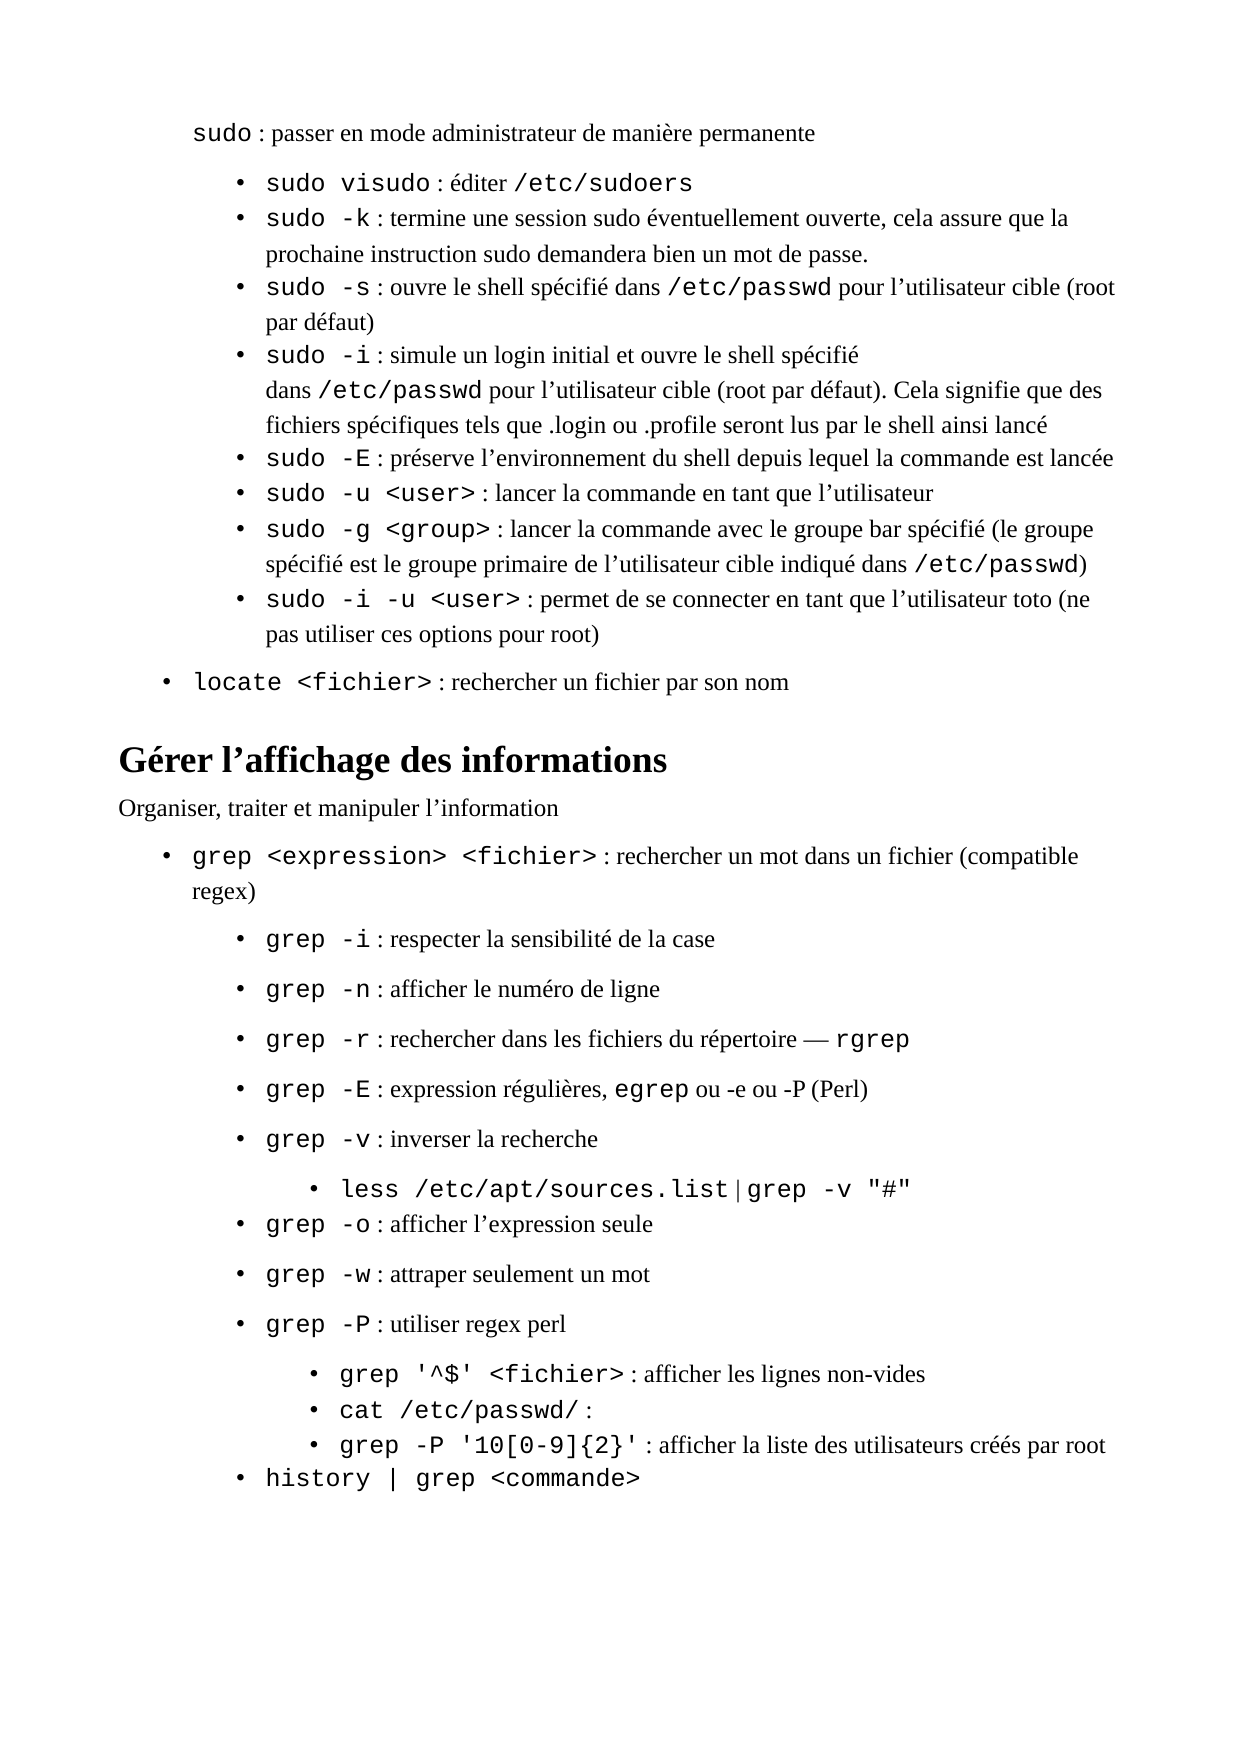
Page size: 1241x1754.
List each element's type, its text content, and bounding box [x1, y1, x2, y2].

list sudo visudo : éditer /etc/sudoers [236, 168, 1122, 199]
list grep -E : expression régulières, egrep ou -e ou -P (Perl) [236, 1074, 1122, 1105]
list grep -i : respecter la sensibilité de la case [236, 924, 1122, 955]
list less /etc/apt/sources.list | grep -v "#" [309, 1174, 1122, 1205]
list sudo -k : termine une session sudo éventuellement ouverte, cela assure que la prochaine instruction sudo demandera bien un mot de passe. [236, 203, 1122, 267]
subtitle Gérer l’affichage des informations [118, 738, 1122, 781]
list grep -P : utiliser regex perl [236, 1309, 1122, 1340]
list grep -P '10[0-9]{2}' : afficher la liste des utilisateurs créés par root [309, 1430, 1122, 1461]
list sudo -i : simule un login initial et ouvre le shell spécifié dans /etc/passwd pour l’utilisateur cible (root par défaut). Cela signifie que des fichiers spécifiques tels que .login ou .profile seront lus par le shell ainsi lancé [236, 340, 1122, 439]
list grep -v : inverser la recherche [236, 1124, 1122, 1155]
list locate <fichier> : rechercher un fichier par son nom [162, 667, 1122, 698]
list grep -n : afficher le numéro de ligne [236, 974, 1122, 1005]
list history | grep <commande> [236, 1466, 1122, 1494]
list grep -o : afficher l’expression seule [236, 1209, 1122, 1240]
list sudo -i -u <user> : permet de se connecter en tant que l’utilisateur toto (ne pas utiliser ces options pour root) [236, 584, 1122, 648]
list sudo -u <user> : lancer la commande en tant que l’utilisateur [236, 478, 1122, 509]
list sudo -E : préserve l’environnement du shell depuis lequel la commande est lancée [236, 443, 1122, 474]
text Organiser, traiter et manipuler l’information [118, 793, 1122, 822]
list grep -r : rechercher dans les fichiers du répertoire — rgrep [236, 1024, 1122, 1055]
list sudo : passer en mode administrateur de manière permanente [162, 118, 1122, 149]
list sudo -g <group> : lancer la commande avec le groupe bar spécifié (le groupe spécifié est le groupe primaire de l’utilisateur cible indiqué dans /etc/passwd) [236, 514, 1122, 580]
list grep '^$' <fichier> : afficher les lignes non-vides [309, 1359, 1122, 1390]
list cat /etc/passwd/ : [309, 1395, 1122, 1426]
list grep <expression> <fichier> : rechercher un mot dans un fichier (compatible regex) [162, 841, 1122, 905]
list sudo -s : ouvre le shell spécifié dans /etc/passwd pour l’utilisateur cible (root par défaut) [236, 272, 1122, 336]
list grep -w : attraper seulement un mot [236, 1259, 1122, 1290]
